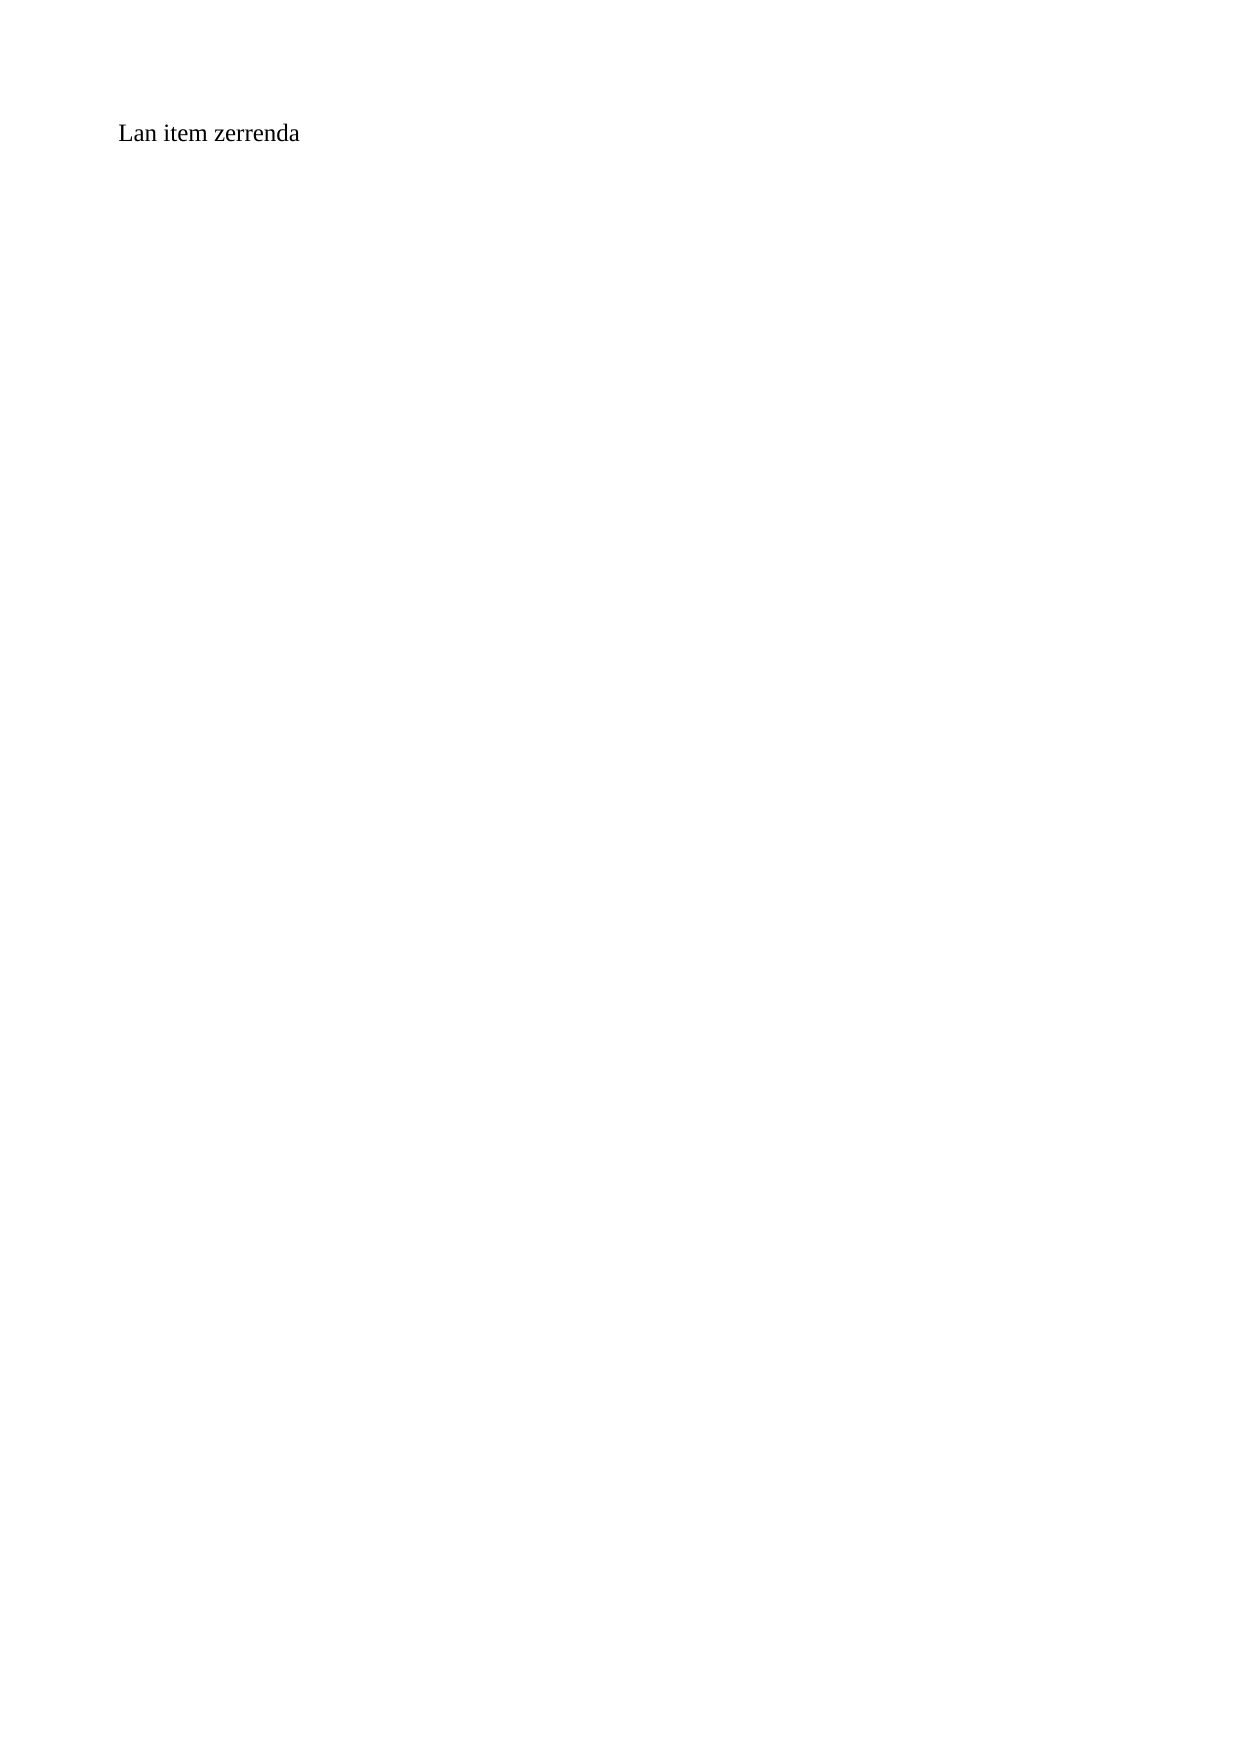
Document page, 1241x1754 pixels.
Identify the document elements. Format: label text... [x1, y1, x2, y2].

text Lan item zerrenda [118, 118, 1122, 147]
